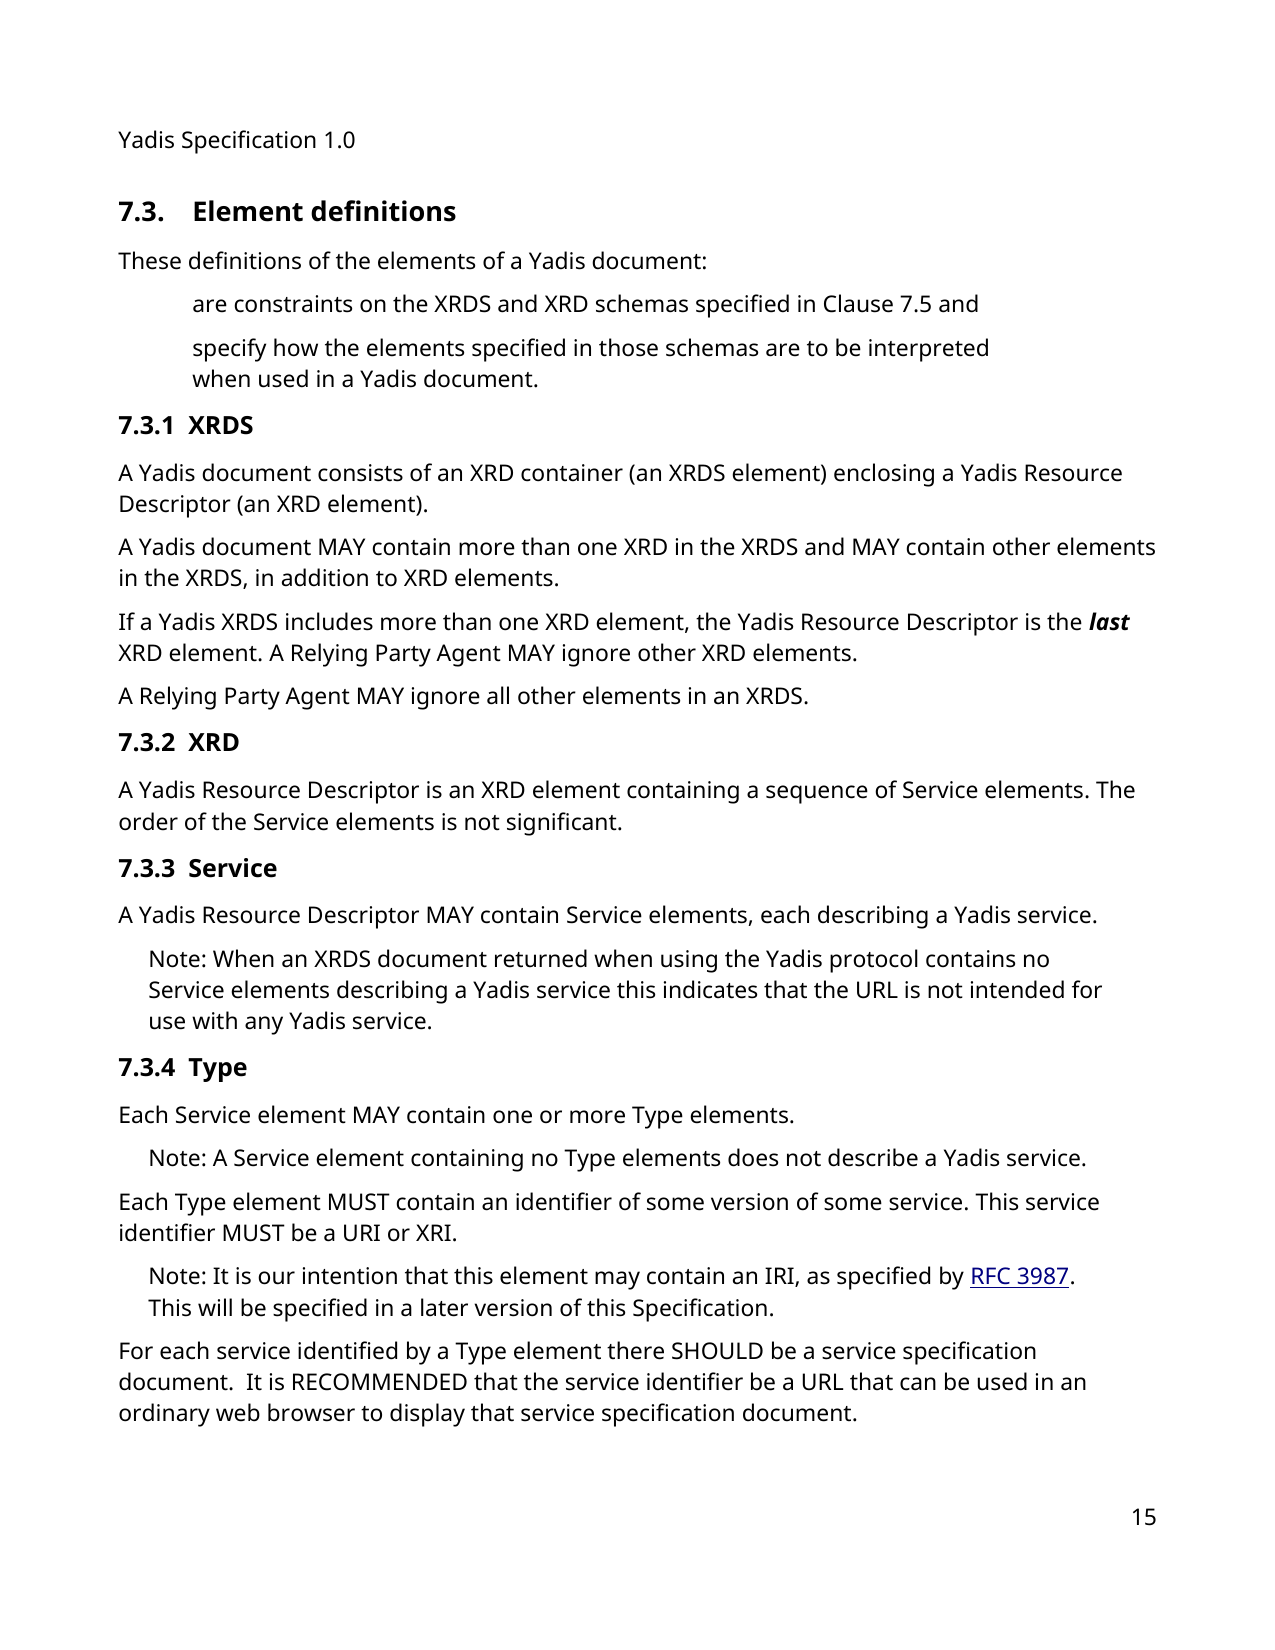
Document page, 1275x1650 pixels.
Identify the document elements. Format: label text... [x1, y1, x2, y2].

text specify how the elements specified in those schemas are to be interpreted when used in a Yadis document. [192, 331, 1157, 394]
text A Yadis document consists of an XRD container (an XRDS element) enclosing a Yadis Resource Descriptor (an XRD element). [118, 457, 1157, 519]
text are constraints on the XRDS and XRD schemas specified in Clause 7.5 and [192, 288, 1157, 319]
text If a Yadis XRDS includes more than one XRD element, the Yadis Resource Descriptor is the last XRD element. A Relying Party Agent MAY ignore other XRD elements. [118, 606, 1157, 668]
text A Yadis Resource Descriptor MAY contain Service elements, each describing a Yadis service. [118, 899, 1157, 931]
text Each Service element MAY contain one or more Type elements. [118, 1099, 1157, 1130]
text A Yadis document MAY contain more than one XRD in the XRDS and MAY contain other elements in the XRDS, in addition to XRD elements. [118, 531, 1157, 594]
text Note: A Service element containing no Type elements does not describe a Yadis service. [148, 1142, 1127, 1173]
text Note: It is our intention that this element may contain an IRI, as specified by RFC 3987. This will be specified in a later version of this Specification. [148, 1260, 1127, 1323]
text For each service identified by a Type element there SHOULD be a service specification document. It is RECOMMENDED that the service identifier be a URL that can be used in an ordinary web browser to display that service specification document. [118, 1335, 1157, 1428]
subtitle 7.3.1 XRDS [118, 407, 1157, 442]
subtitle 7.3.4 Type [118, 1050, 1157, 1084]
subtitle 7.3. Element definitions [118, 193, 1157, 230]
text Each Type element MUST contain an identifier of some version of some service. This service identifier MUST be a URI or XRI. [118, 1186, 1157, 1248]
subtitle 7.3.2 XRD [118, 725, 1157, 759]
text These definitions of the elements of a Yadis document: [118, 245, 1157, 276]
text Note: When an XRDS document returned when using the Yadis protocol contains no Service elements describing a Yadis service this indicates that the URL is not intended for use with any Yadis service. [148, 943, 1127, 1036]
text A Yadis Resource Descriptor is an XRD element containing a sequence of Service elements. The order of the Service elements is not significant. [118, 774, 1157, 837]
text A Relying Party Agent MAY ignore all other elements in an XRDS. [118, 680, 1157, 712]
subtitle 7.3.3 Service [118, 850, 1157, 884]
